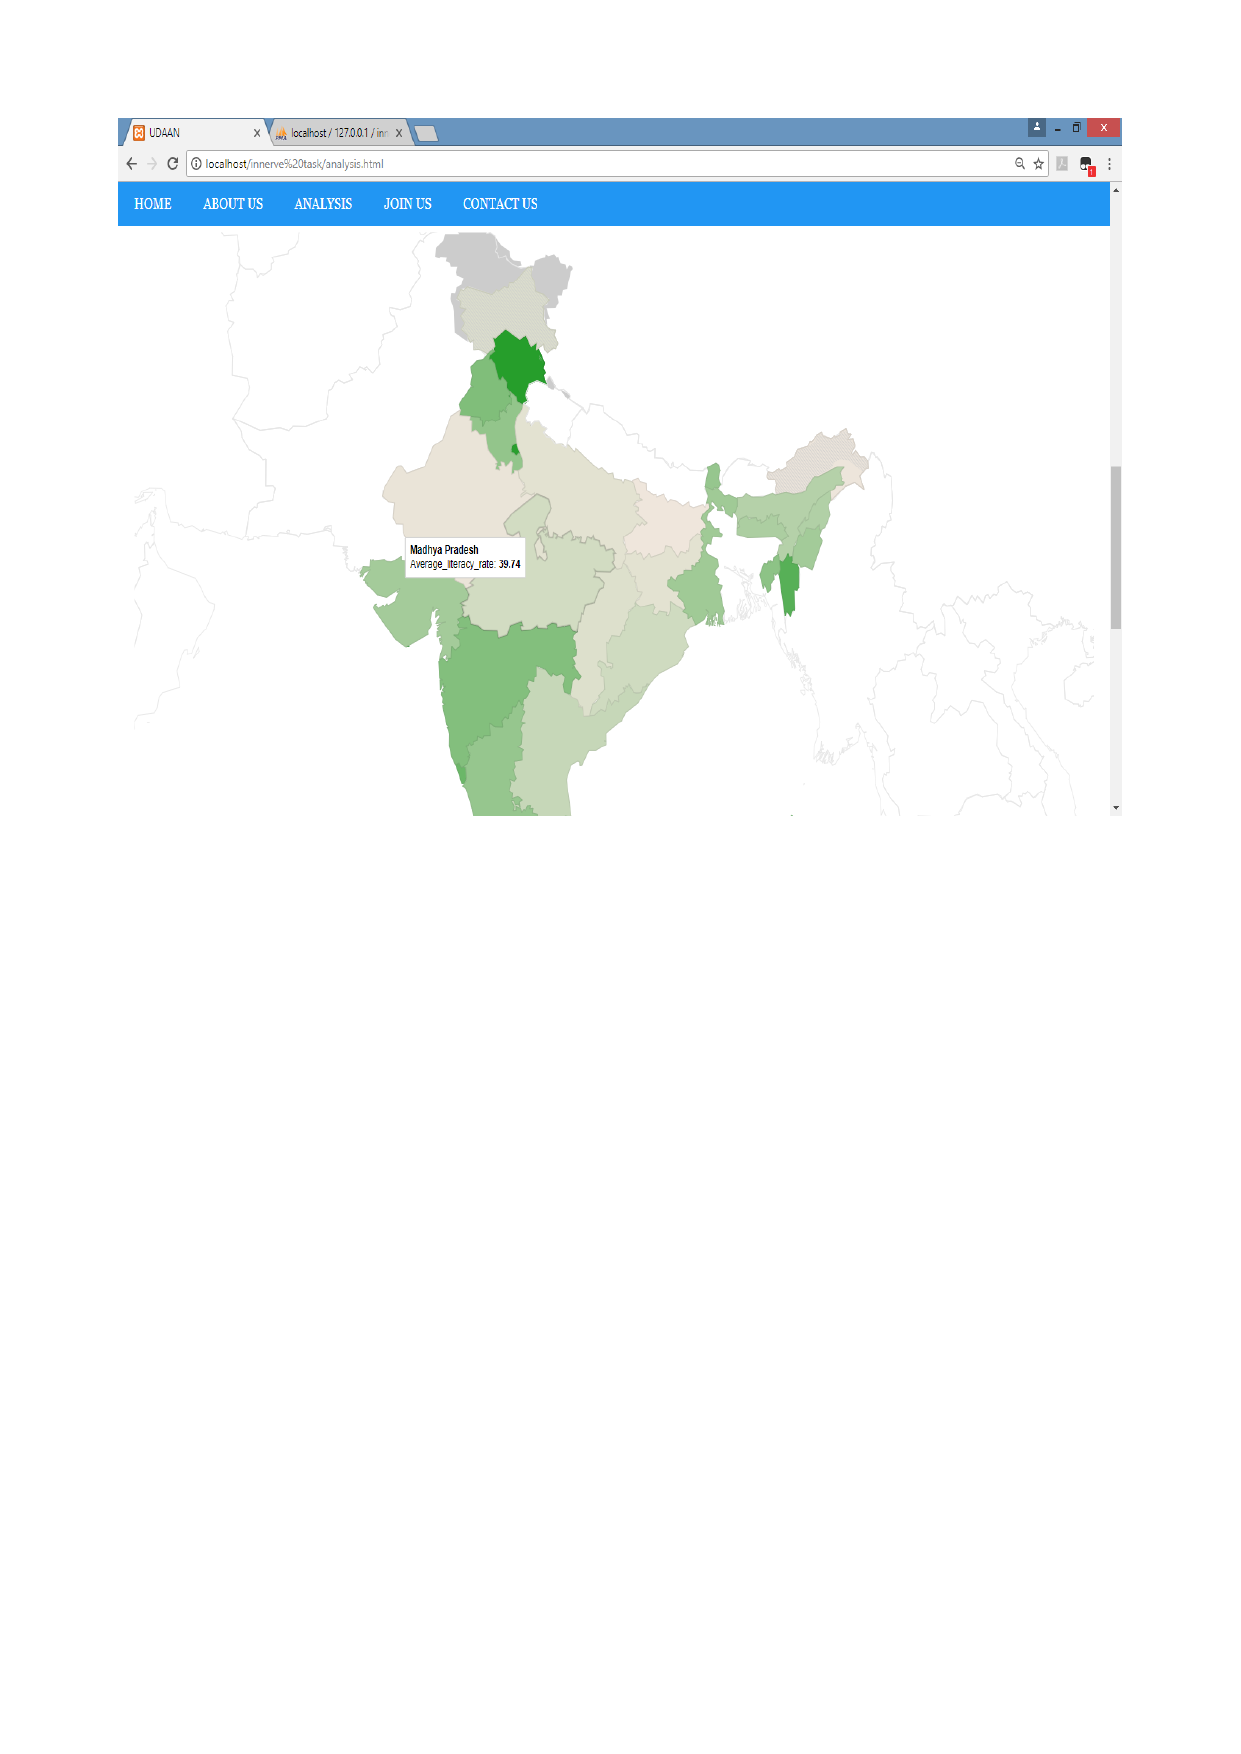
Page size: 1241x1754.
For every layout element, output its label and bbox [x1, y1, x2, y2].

picture [118, 118, 1122, 816]
